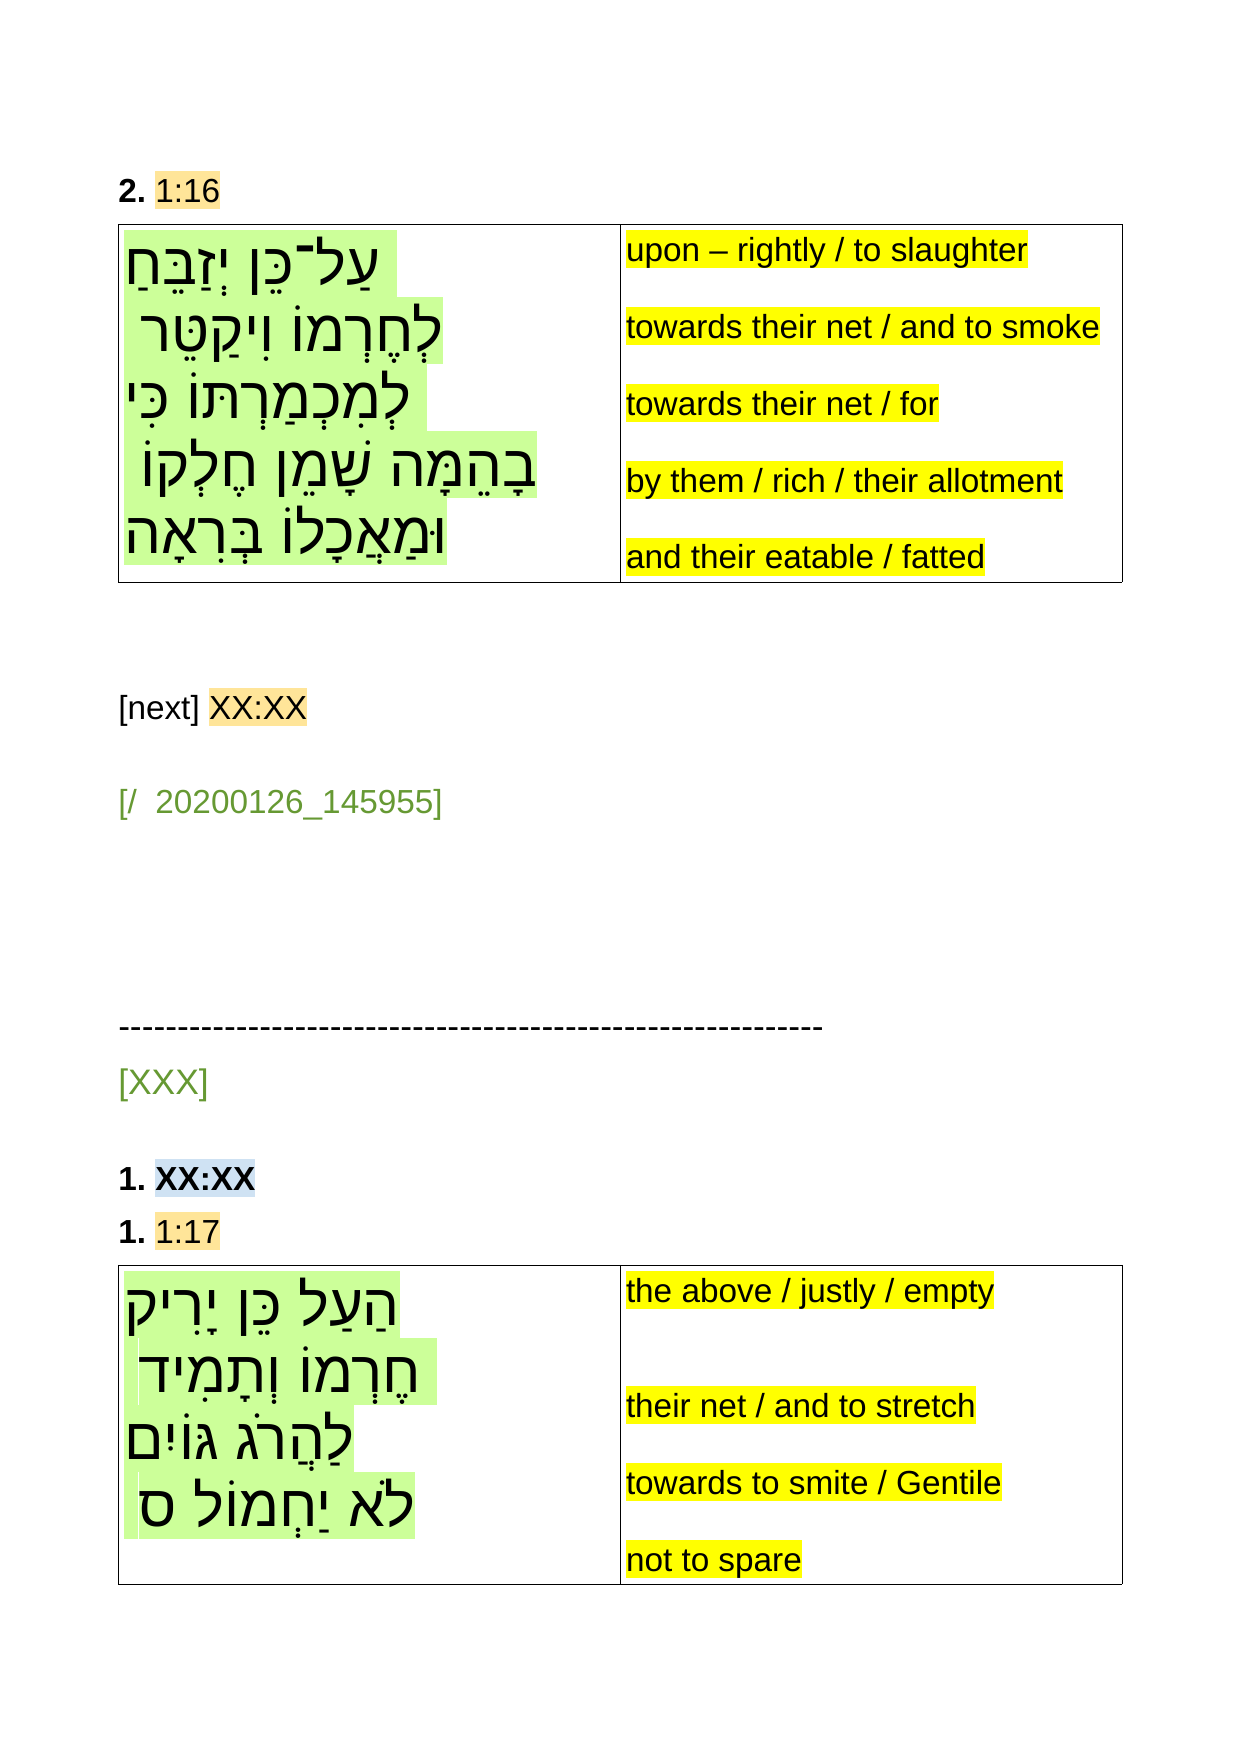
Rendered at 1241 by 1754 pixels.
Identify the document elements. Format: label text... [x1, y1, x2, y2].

text [/ 20200126_145955] [118, 782, 1122, 821]
table_header הַעַל כֵּן יָרִיק חֶרְמוֹ וְתָמִיד לַהֲרֹג גּוֹיִם לֹא יַחְמוֹל ס [119, 1266, 620, 1584]
text [XXX] [118, 1061, 1122, 1102]
text [next] XX:XX [118, 688, 1122, 726]
table_header the above / justly / empty their net / and to stretch towards to smite / Gentile not to spare [621, 1266, 1122, 1584]
text 1. 1:17 [118, 1212, 1122, 1250]
text ------------------------------------------------------------ [118, 1005, 1122, 1046]
table_header עַל־כֵּן יְזַבֵּחַ לְחֶרְמוֹ וִיקַטֵּר לְמִכְמַרְתּוֹ כִּי בָהֵמָּה שָׁמֵן חֶלְקוֹ וּמַאֲכָלוֹ בְּרִאָה [119, 225, 620, 582]
text 1. XX:XX [118, 1159, 1122, 1197]
text 2. 1:16 [118, 171, 1122, 209]
table_header upon – rightly / to slaughter towards their net / and to smoke towards their net / for by them / rich / their allotment and their eatable / fatted [621, 225, 1122, 582]
